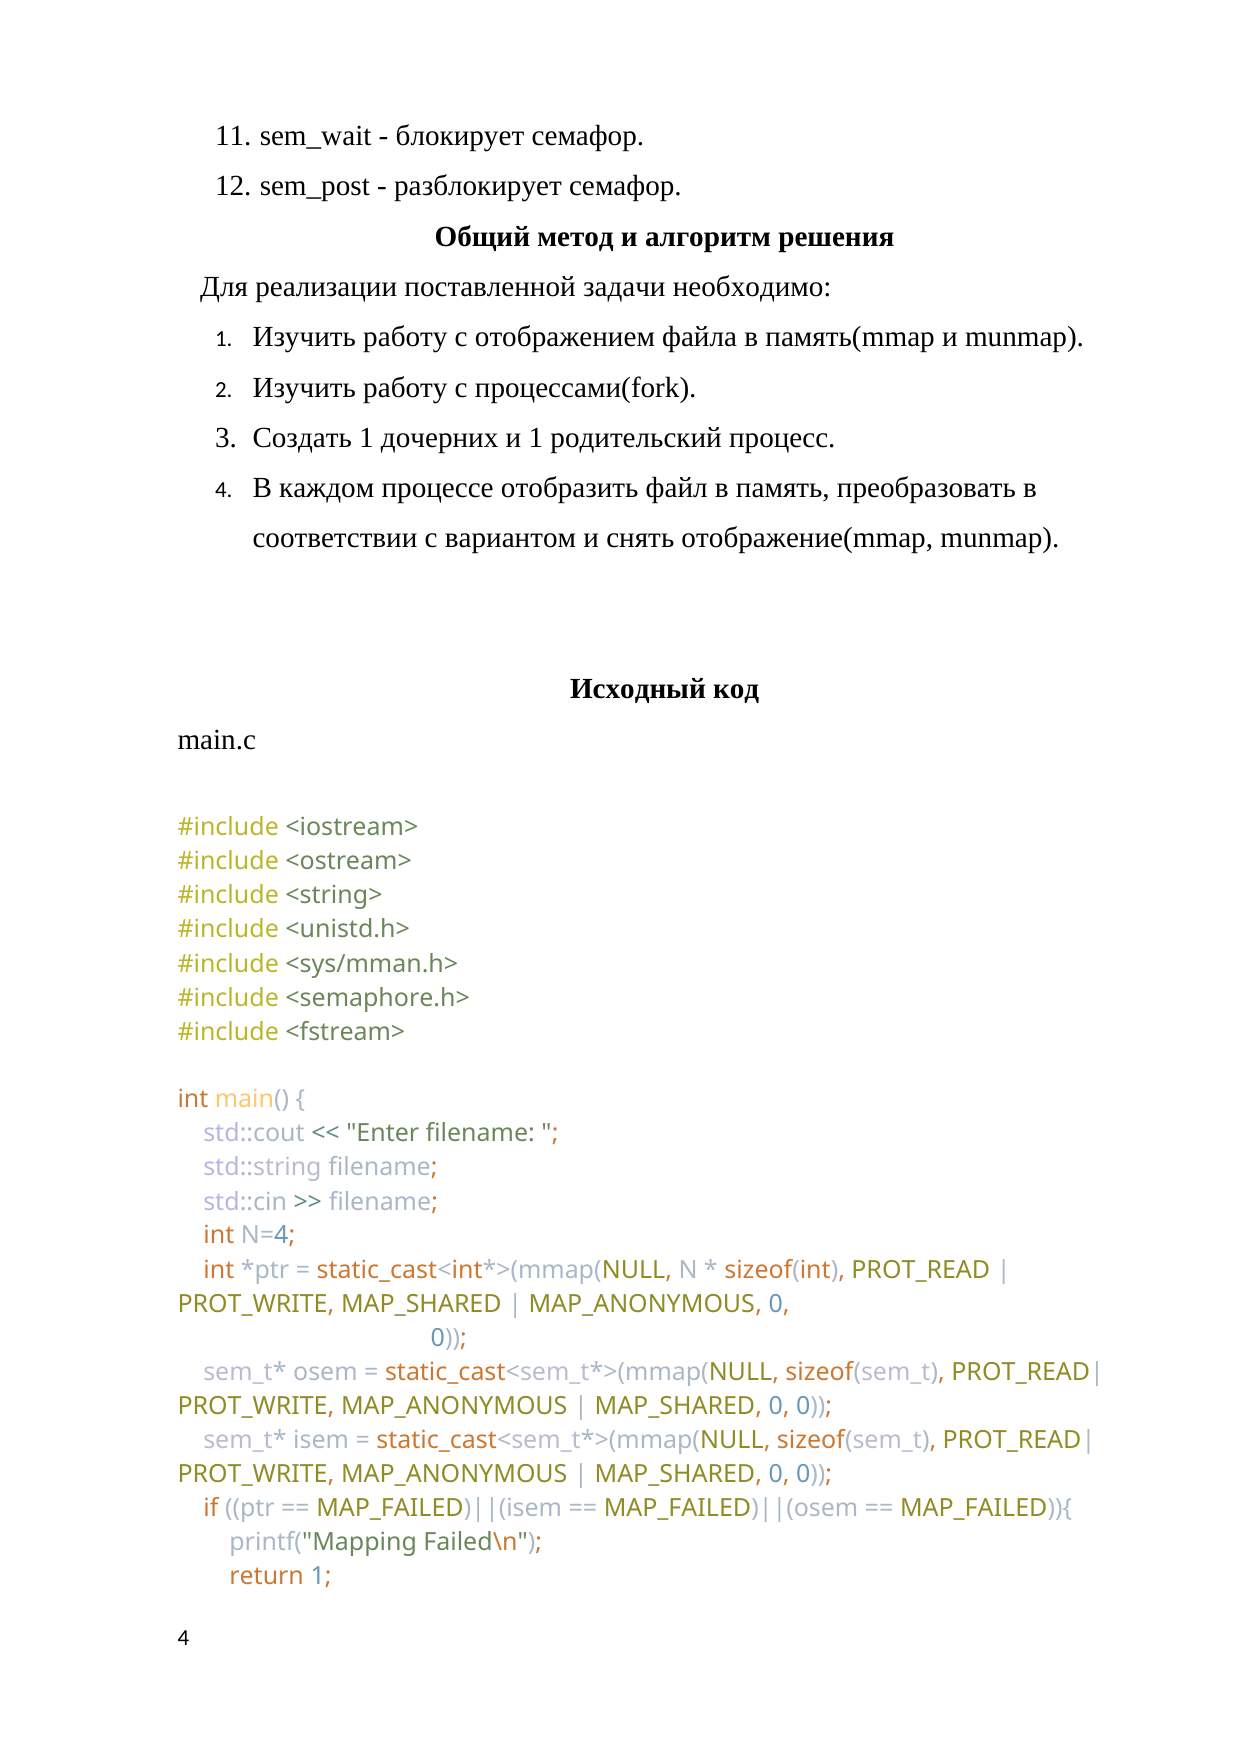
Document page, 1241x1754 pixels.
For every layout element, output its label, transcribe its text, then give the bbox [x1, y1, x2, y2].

list Изучить работу с отображением файла в память(mmap и munmap). [215, 319, 1152, 353]
text Для реализации поставленной задачи необходимо: [88, 269, 1152, 303]
list Изучить работу с процессами(fork). [215, 370, 1152, 403]
list Создать 1 дочерних и 1 родительский процесс. [215, 420, 1152, 453]
text main.c [177, 722, 1152, 755]
list В каждом процессе отобразить файл в память, преобразовать в соответствии с вариантом и снять отображение(mmap, munmap). [215, 470, 1152, 554]
list sem_post - разблокирует семафор. [215, 168, 1152, 202]
list sem_wait - блокирует семафор. [215, 118, 1152, 152]
text #include <iostream> #include <ostream> #include <string> #include <unistd.h> #include <sys/mman.h> #include <semaphore.h> #include <fstream> int main() { std::cout << "Enter filename: "; std::string filename; std::cin >> filename; int N=4; int *ptr = static_cast<int*>(mmap(NULL, N * sizeof(int), PROT_READ | PROT_WRITE, MAP_SHARED | MAP_ANONYMOUS, 0, 0)); sem_t* osem = static_cast<sem_t*>(mmap(NULL, sizeof(sem_t), PROT_READ|PROT_WRITE, MAP_ANONYMOUS | MAP_SHARED, 0, 0)); sem_t* isem = static_cast<sem_t*>(mmap(NULL, sizeof(sem_t), PROT_READ|PROT_WRITE, MAP_ANONYMOUS | MAP_SHARED, 0, 0)); if ((ptr == MAP_FAILED)||(isem == MAP_FAILED)||(osem == MAP_FAILED)){ printf("Mapping Failed\n"); return 1; [177, 809, 1152, 1592]
text Общий метод и алгоритм решения [177, 219, 1152, 252]
text Исходный код [177, 672, 1152, 705]
